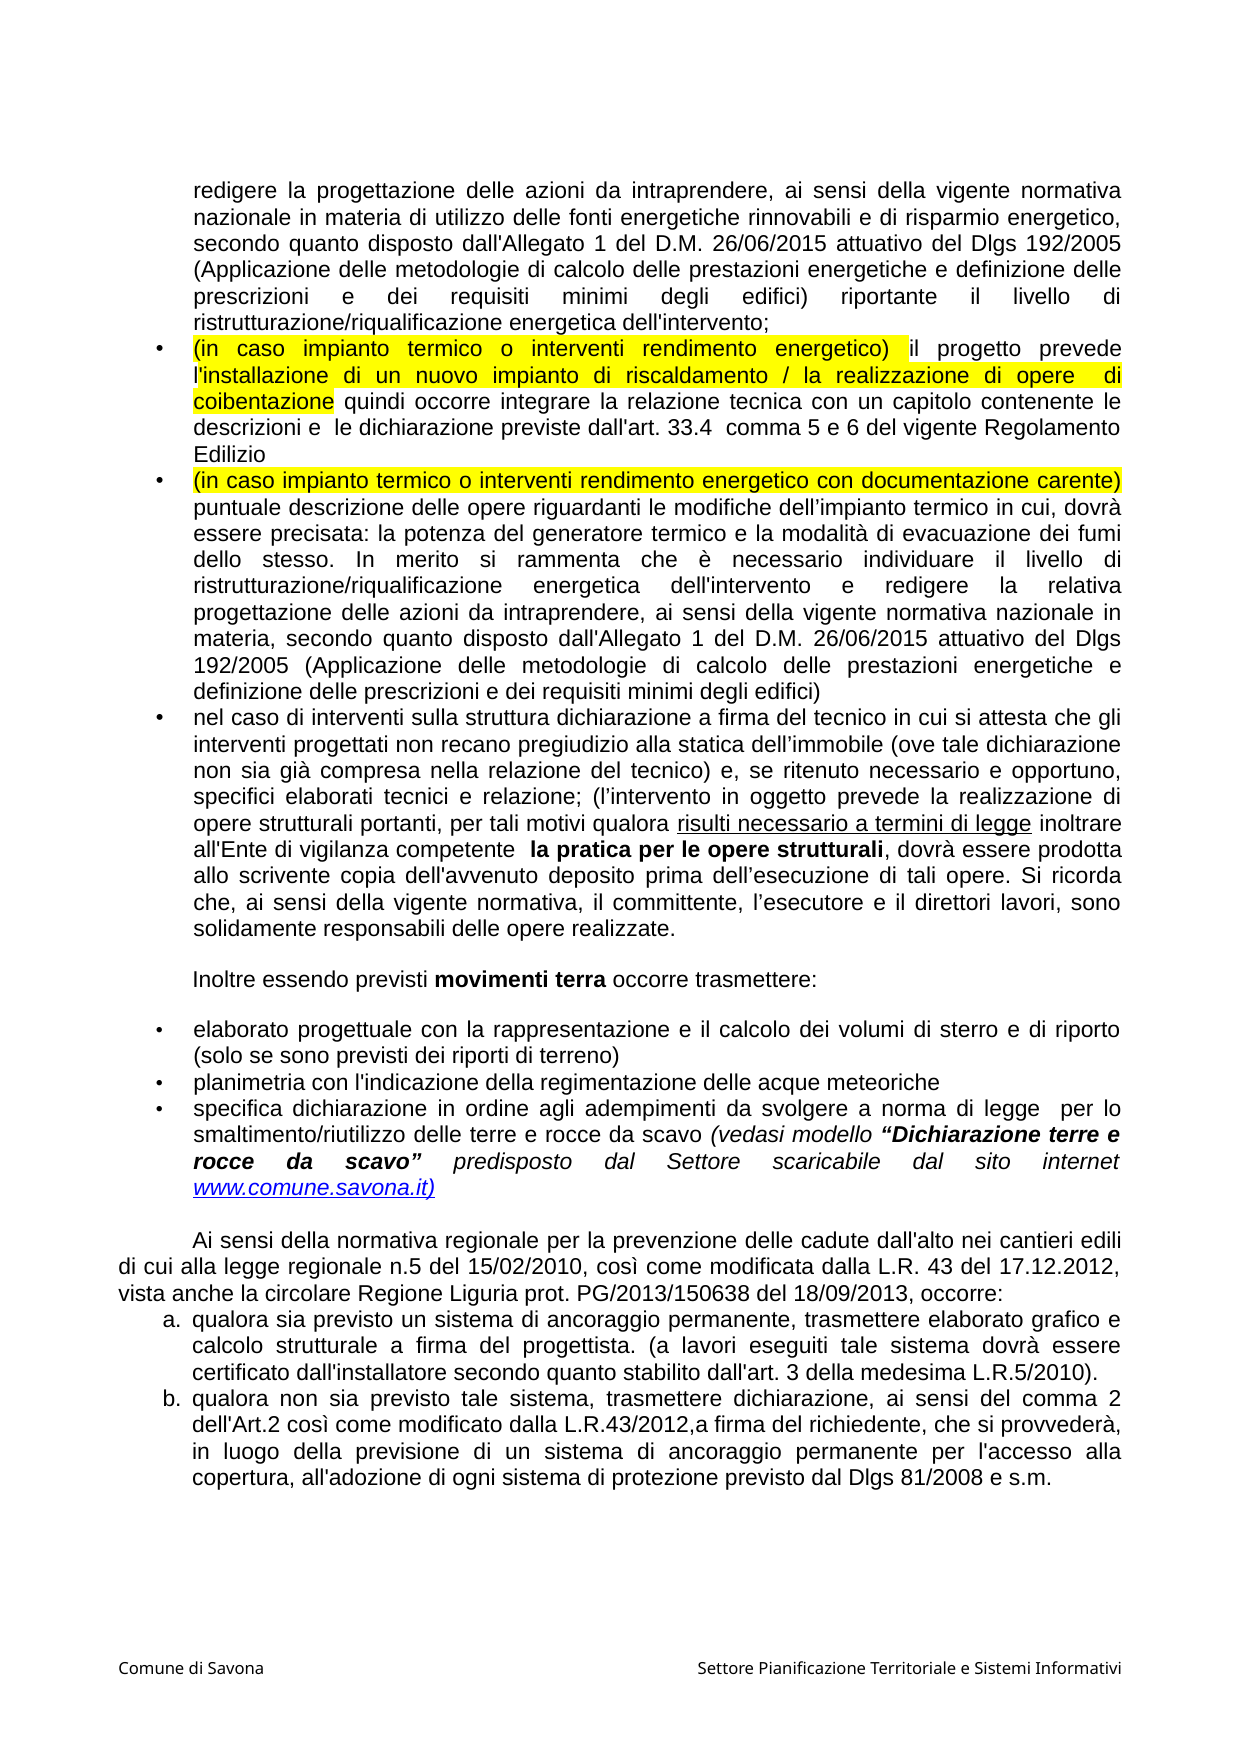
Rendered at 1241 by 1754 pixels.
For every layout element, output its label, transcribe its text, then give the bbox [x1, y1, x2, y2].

list elaborato progettuale con la rappresentazione e il calcolo dei volumi di sterro e di riporto (solo se sono previsti dei riporti di terreno) [156, 1016, 1122, 1069]
list redigere la progettazione delle azioni da intraprendere, ai sensi della vigente normativa nazionale in materia di utilizzo delle fonti energetiche rinnovabili e di risparmio energetico, secondo quanto disposto dall'Allegato 1 del D.M. 26/06/2015 attuativo del Dlgs 192/2005 (Applicazione delle metodologie di calcolo delle prestazioni energetiche e definizione delle prescrizioni e dei requisiti minimi degli edifici) riportante il livello di ristrutturazione/riqualificazione energetica dell'intervento; [156, 177, 1122, 335]
list (in caso impianto termico o interventi rendimento energetico) il progetto prevede l'installazione di un nuovo impianto di riscaldamento / la realizzazione di opere di coibentazione quindi occorre integrare la relazione tecnica con un capitolo contenente le descrizioni e le dichiarazione previste dall'art. 33.4 comma 5 e 6 del vigente Regolamento Edilizio [156, 335, 1122, 467]
list qualora sia previsto un sistema di ancoraggio permanente, trasmettere elaborato grafico e calcolo strutturale a firma del progettista. (a lavori eseguiti tale sistema dovrà essere certificato dall'installatore secondo quanto stabilito dall'art. 3 della medesima L.R.5/2010). [162, 1306, 1122, 1385]
list planimetria con l'indicazione della regimentazione delle acque meteoriche [156, 1069, 1122, 1095]
text Ai sensi della normativa regionale per la prevenzione delle cadute dall'alto nei cantieri edili di cui alla legge regionale n.5 del 15/02/2010, così come modificata dalla L.R. 43 del 17.12.2012, vista anche la circolare Regione Liguria prot. PG/2013/150638 del 18/09/2013, occorre: [118, 1227, 1122, 1306]
list nel caso di interventi sulla struttura dichiarazione a firma del tecnico in cui si attesta che gli interventi progettati non recano pregiudizio alla statica dell’immobile (ove tale dichiarazione non sia già compresa nella relazione del tecnico) e, se ritenuto necessario e opportuno, specifici elaborati tecnici e relazione; (l’intervento in oggetto prevede la realizzazione di opere strutturali portanti, per tali motivi qualora risulti necessario a termini di legge inoltrare all'Ente di vigilanza competente la pratica per le opere strutturali, dovrà essere prodotta allo scrivente copia dell'avvenuto deposito prima dell’esecuzione di tali opere. Si ricorda che, ai sensi della vigente normativa, il committente, l’esecutore e il direttori lavori, sono solidamente responsabili delle opere realizzate. [156, 704, 1122, 941]
list (in caso impianto termico o interventi rendimento energetico con documentazione carente) puntuale descrizione delle opere riguardanti le modifiche dell’impianto termico in cui, dovrà essere precisata: la potenza del generatore termico e la modalità di evacuazione dei fumi dello stesso. In merito si rammenta che è necessario individuare il livello di ristrutturazione/riqualificazione energetica dell'intervento e redigere la relativa progettazione delle azioni da intraprendere, ai sensi della vigente normativa nazionale in materia, secondo quanto disposto dall'Allegato 1 del D.M. 26/06/2015 attuativo del Dlgs 192/2005 (Applicazione delle metodologie di calcolo delle prestazioni energetiche e definizione delle prescrizioni e dei requisiti minimi degli edifici) [156, 467, 1122, 704]
list qualora non sia previsto tale sistema, trasmettere dichiarazione, ai sensi del comma 2 dell'Art.2 così come modificato dalla L.R.43/2012,a firma del richiedente, che si provvederà, in luogo della previsione di un sistema di ancoraggio permanente per l'accesso alla copertura, all'adozione di ogni sistema di protezione previsto dal Dlgs 81/2008 e s.m. [162, 1385, 1122, 1490]
list specifica dichiarazione in ordine agli adempimenti da svolgere a norma di legge per lo smaltimento/riutilizzo delle terre e rocce da scavo (vedasi modello “Dichiarazione terre e rocce da scavo” predisposto dal Settore scaricabile dal sito internet www.comune.savona.it) [156, 1095, 1122, 1200]
text Inoltre essendo previsti movimenti terra occorre trasmettere: [118, 966, 1122, 992]
